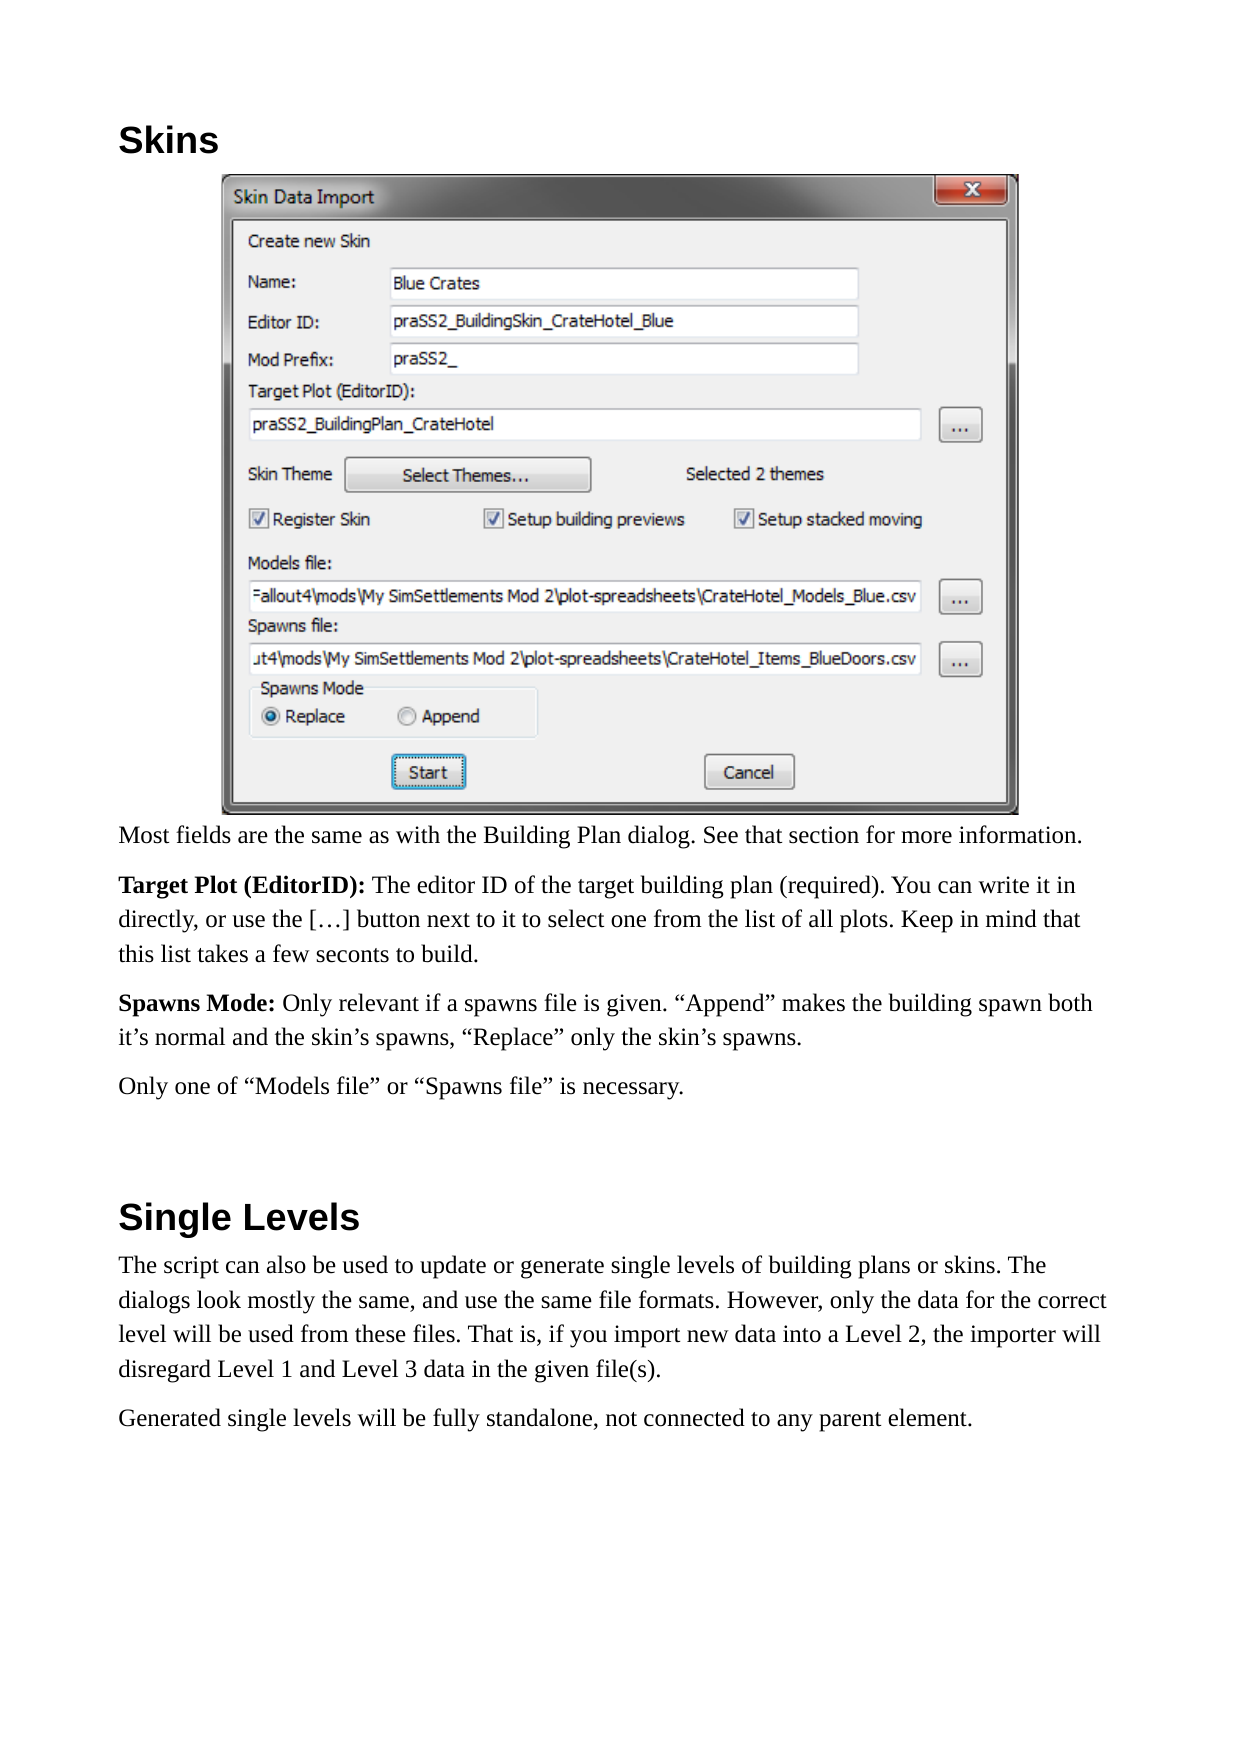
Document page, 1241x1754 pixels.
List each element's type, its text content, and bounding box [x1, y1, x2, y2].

text Only one of “Models file” or “Spawns file” is necessary. [118, 1071, 1122, 1100]
subtitle Single Levels [118, 1194, 1122, 1238]
text Generated single levels will be fully standalone, not connected to any parent element. [118, 1403, 1122, 1432]
text The script can also be used to update or generate single levels of building plans or skins. The dialogs look mostly the same, and use the same file formats. However, only the data for the correct level will be used from these files. That is, if you import new data into a Level 2, the importer will disregard Level 1 and Level 3 data in the given file(s). [118, 1251, 1122, 1383]
text Target Plot (EditorID): The editor ID of the target building plan (required). You can write it in directly, or use the […] button next to it to select one from the list of all plots. Keep in mind that this list takes a few seconts to build. [118, 870, 1122, 967]
text Spawns Mode: Only relevant if a spawns file is given. “Append” makes the building spawn both it’s normal and the skin’s spawns, “Replace” only the skin’s spawns. [118, 988, 1122, 1051]
text Most fields are the same as with the Building Plan dialog. See that section for more information. [118, 174, 1122, 849]
picture [221, 174, 1019, 815]
subtitle Skins [118, 118, 1122, 162]
